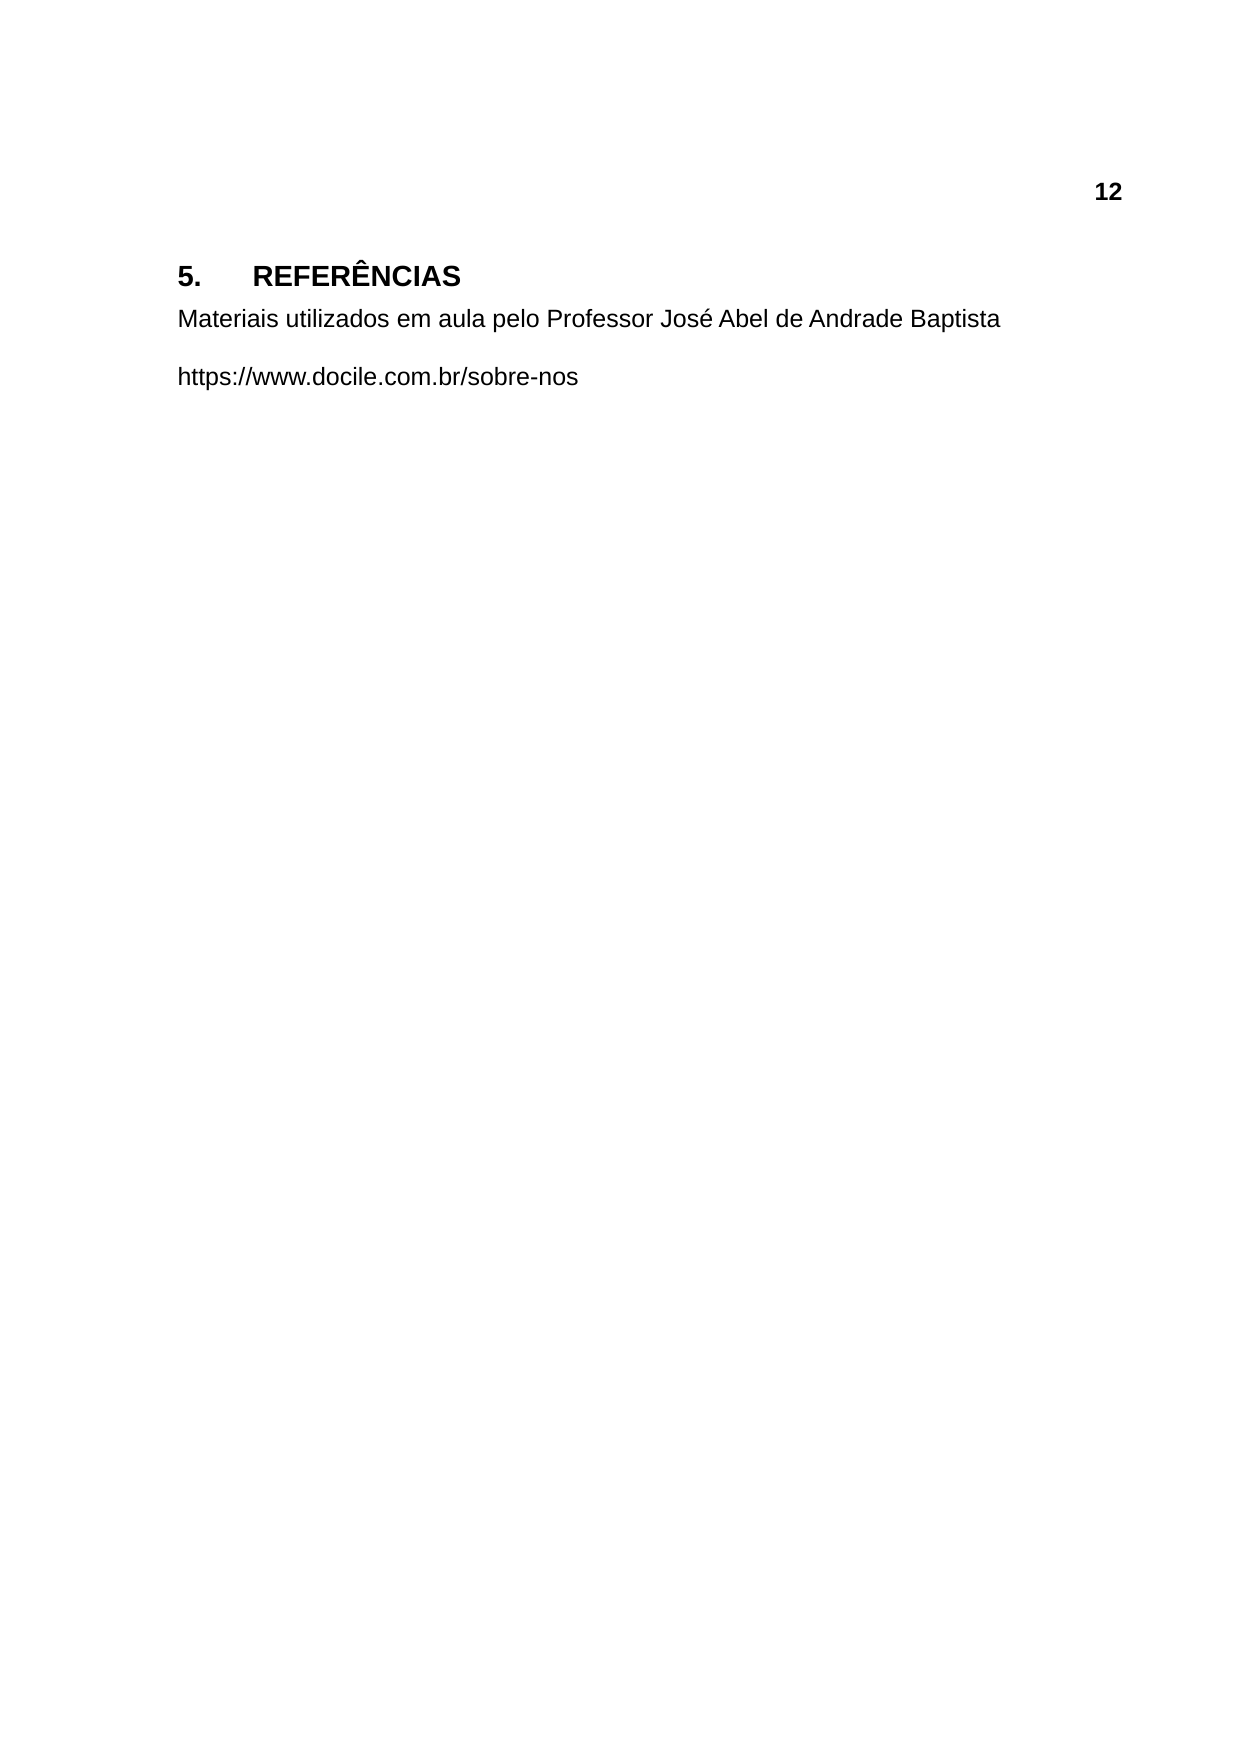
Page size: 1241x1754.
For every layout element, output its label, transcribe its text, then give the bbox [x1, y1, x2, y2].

text Materiais utilizados em aula pelo Professor José Abel de Andrade Baptista [177, 304, 1122, 333]
text https://www.docile.com.br/sobre-nos [177, 362, 1122, 391]
subtitle REFERÊNCIAS [177, 259, 1122, 293]
